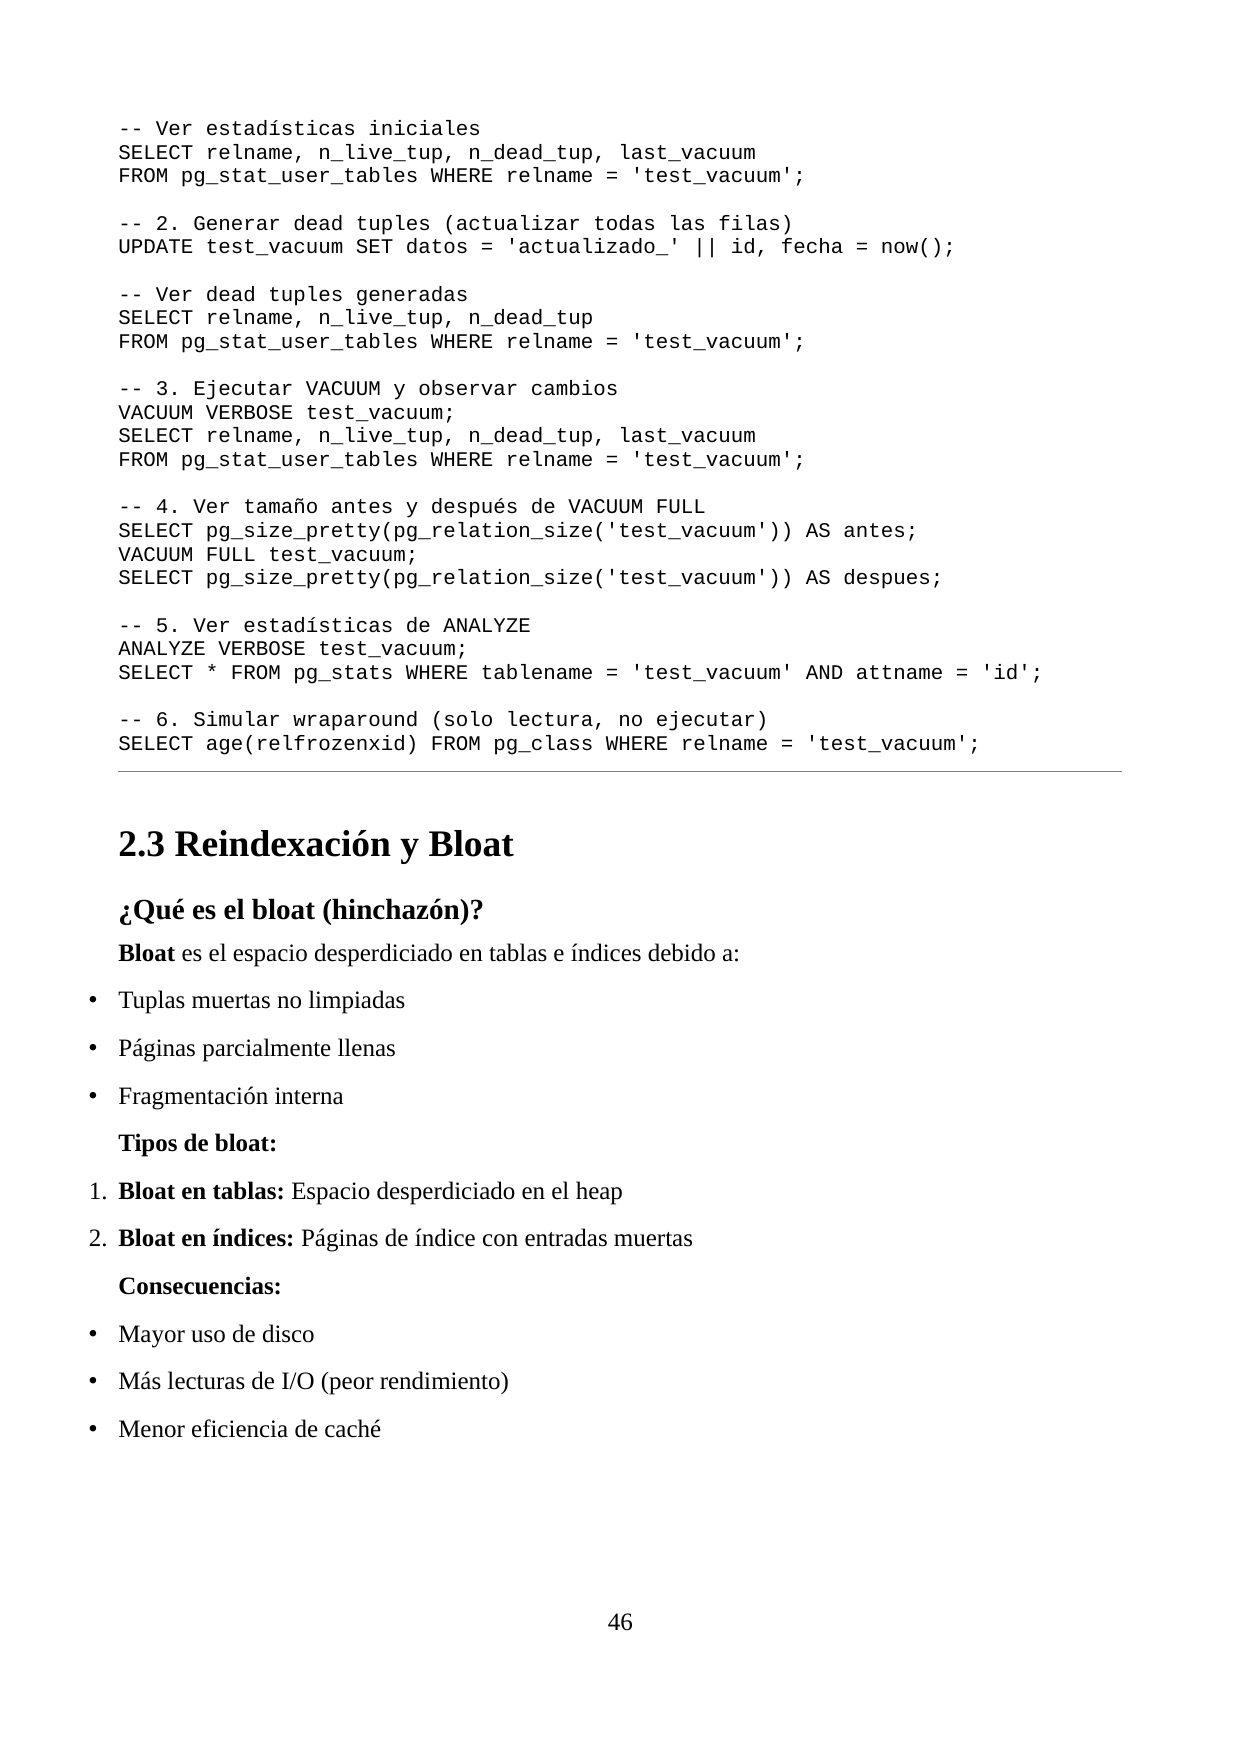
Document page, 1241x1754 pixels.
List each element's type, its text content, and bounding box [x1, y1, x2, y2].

text VACUUM FULL test_vacuum; [118, 544, 1122, 567]
text FROM pg_stat_user_tables WHERE relname = 'test_vacuum'; [118, 165, 1122, 189]
text -- 2. Generar dead tuples (actualizar todas las filas) [118, 213, 1122, 236]
list Bloat en índices: Páginas de índice con entradas muertas [118, 1223, 1122, 1252]
text -- Ver estadísticas iniciales [118, 118, 1122, 142]
text SELECT pg_size_pretty(pg_relation_size('test_vacuum')) AS despues; [118, 567, 1122, 591]
text SELECT relname, n_live_tup, n_dead_tup [118, 307, 1122, 331]
text FROM pg_stat_user_tables WHERE relname = 'test_vacuum'; [118, 331, 1122, 354]
text -- 4. Ver tamaño antes y después de VACUUM FULL [118, 496, 1122, 520]
list Bloat en tablas: Espacio desperdiciado en el heap [118, 1176, 1122, 1205]
text FROM pg_stat_user_tables WHERE relname = 'test_vacuum'; [118, 449, 1122, 473]
list Tuplas muertas no limpiadas [118, 986, 1122, 1014]
text -- Ver dead tuples generadas [118, 284, 1122, 307]
text SELECT * FROM pg_stats WHERE tablename = 'test_vacuum' AND attname = 'id'; [118, 662, 1122, 686]
list Mayor uso de disco [118, 1319, 1122, 1347]
subtitle ¿Qué es el bloat (hinchazón)? [118, 892, 1122, 925]
list Menor eficiencia de caché [118, 1414, 1122, 1443]
list Páginas parcialmente llenas [118, 1033, 1122, 1062]
text -- 3. Ejecutar VACUUM y observar cambios [118, 378, 1122, 402]
subtitle 2.3 Reindexación y Bloat [118, 822, 1122, 865]
text Consecuencias: [118, 1271, 1122, 1300]
text -- 5. Ver estadísticas de ANALYZE [118, 615, 1122, 638]
list Fragmentación interna [118, 1081, 1122, 1109]
text ANALYZE VERBOSE test_vacuum; [118, 638, 1122, 662]
list Más lecturas de I/O (peor rendimiento) [118, 1366, 1122, 1395]
text VACUUM VERBOSE test_vacuum; [118, 402, 1122, 426]
text SELECT relname, n_live_tup, n_dead_tup, last_vacuum [118, 142, 1122, 165]
text Tipos de bloat: [118, 1128, 1122, 1157]
text SELECT pg_size_pretty(pg_relation_size('test_vacuum')) AS antes; [118, 520, 1122, 544]
text SELECT relname, n_live_tup, n_dead_tup, last_vacuum [118, 426, 1122, 449]
text -- 6. Simular wraparound (solo lectura, no ejecutar) [118, 709, 1122, 733]
text UPDATE test_vacuum SET datos = 'actualizado_' || id, fecha = now(); [118, 236, 1122, 260]
text Bloat es el espacio desperdiciado en tablas e índices debido a: [118, 938, 1122, 967]
text SELECT age(relfrozenxid) FROM pg_class WHERE relname = 'test_vacuum'; [118, 733, 1122, 757]
